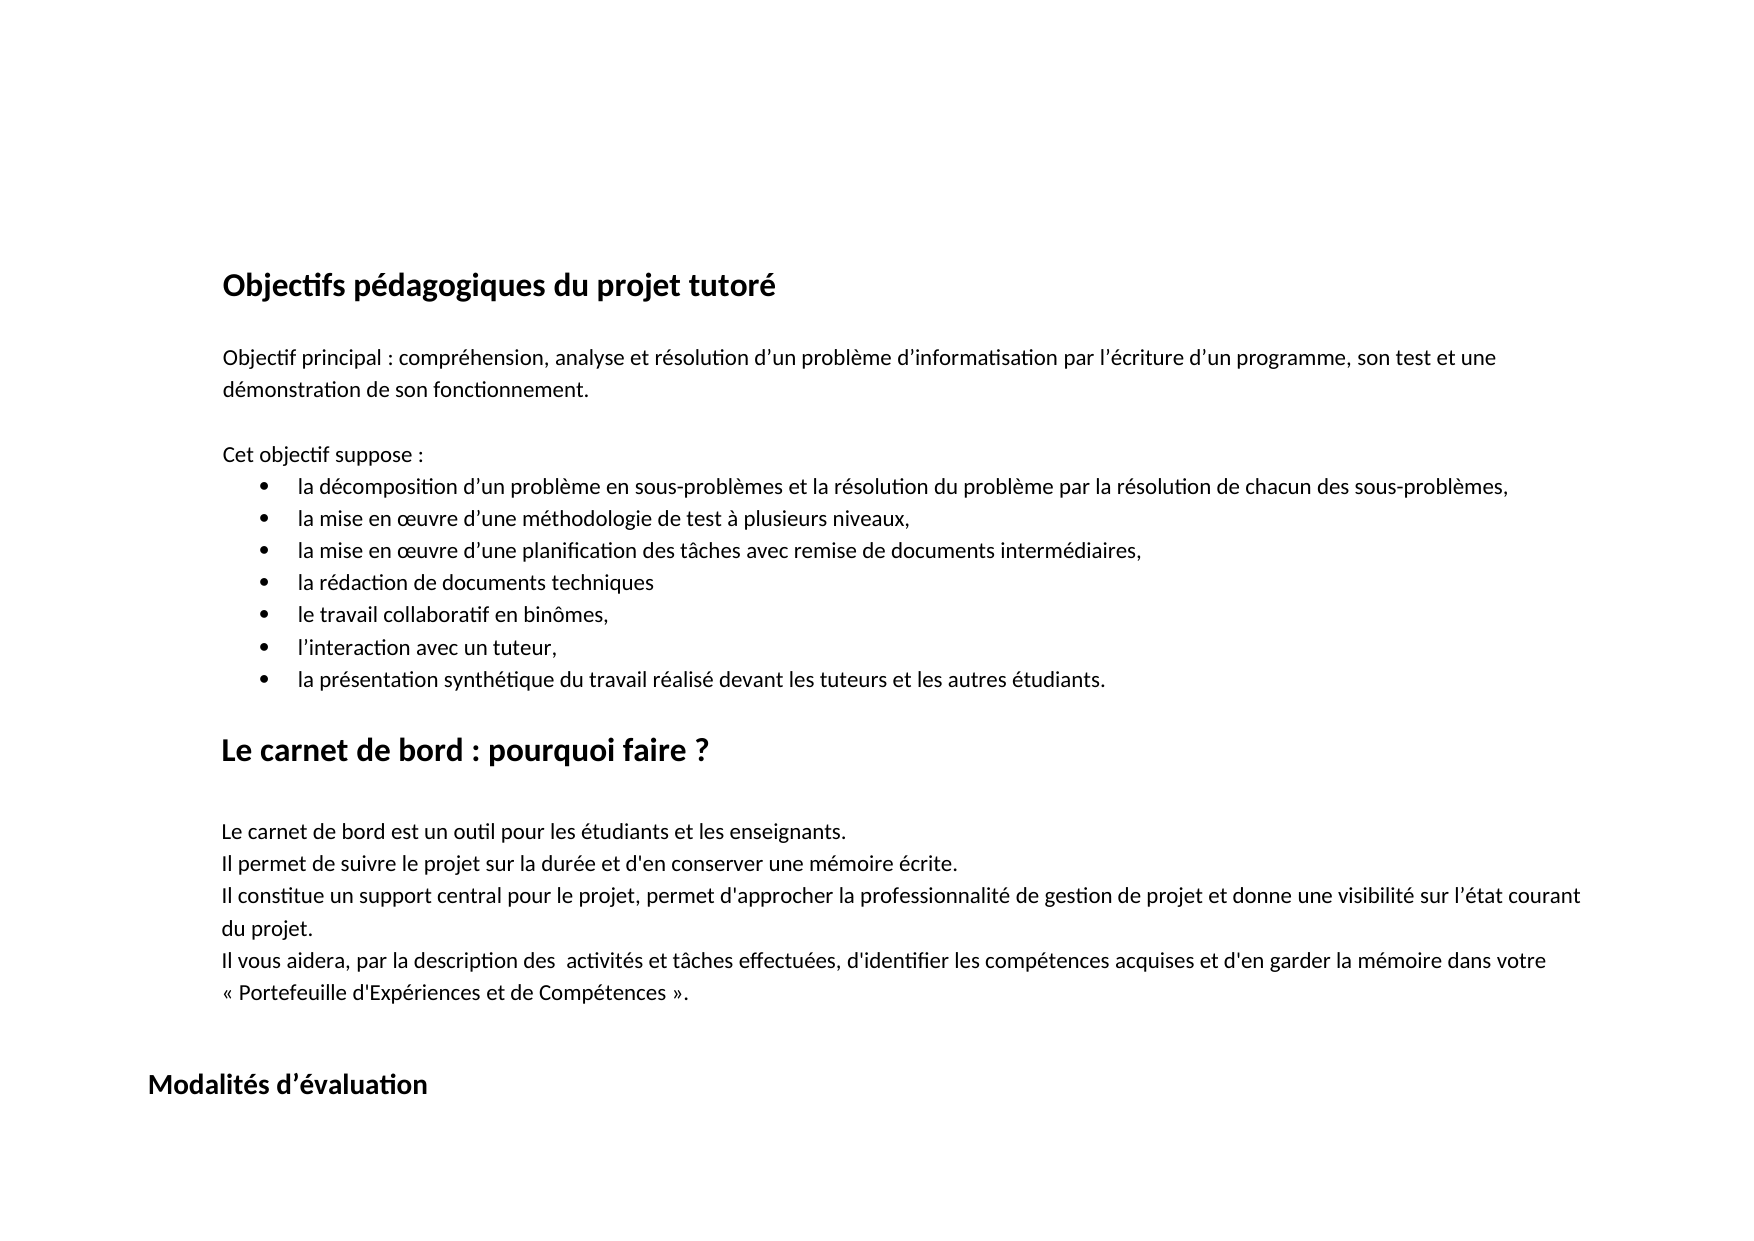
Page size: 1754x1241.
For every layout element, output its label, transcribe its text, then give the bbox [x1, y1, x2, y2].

text Il vous aidera, par la description des activités et tâches effectuées, d'identifier les compétences acquises et d'en garder la mémoire dans votre « Portefeuille d'Expériences et de Compétences ». [221, 946, 1606, 1006]
list Objectif principal : compréhension, analyse et résolution d’un problème d’informatisation par l’écriture d’un programme, son test et une démonstration de son fonctionnement. [223, 343, 1606, 403]
list Objectifs pédagogiques du projet tutoré [223, 264, 1606, 305]
list l’interaction avec un tuteur, [260, 633, 1606, 661]
text Le carnet de bord : pourquoi faire ? [148, 729, 1606, 770]
list la mise en œuvre d’une planification des tâches avec remise de documents intermédiaires, [260, 536, 1606, 564]
list la mise en œuvre d’une méthodologie de test à plusieurs niveaux, [260, 504, 1606, 532]
text Modalités d’évaluation [148, 1066, 1606, 1102]
list la présentation synthétique du travail réalisé devant les tuteurs et les autres étudiants. [260, 665, 1606, 693]
list le travail collaboratif en binômes, [260, 601, 1606, 629]
text Il constitue un support central pour le projet, permet d'approcher la professionnalité de gestion de projet et donne une visibilité sur l’état courant du projet. [221, 881, 1606, 942]
list la rédaction de documents techniques [260, 568, 1606, 596]
list Cet objectif suppose : [223, 440, 1606, 468]
list la décomposition d’un problème en sous-problèmes et la résolution du problème par la résolution de chacun des sous-problèmes, [260, 472, 1606, 500]
text Le carnet de bord est un outil pour les étudiants et les enseignants. [148, 817, 1606, 845]
text Il permet de suivre le projet sur la durée et d'en conserver une mémoire écrite. [148, 849, 1606, 877]
list ­ [223, 407, 1606, 436]
